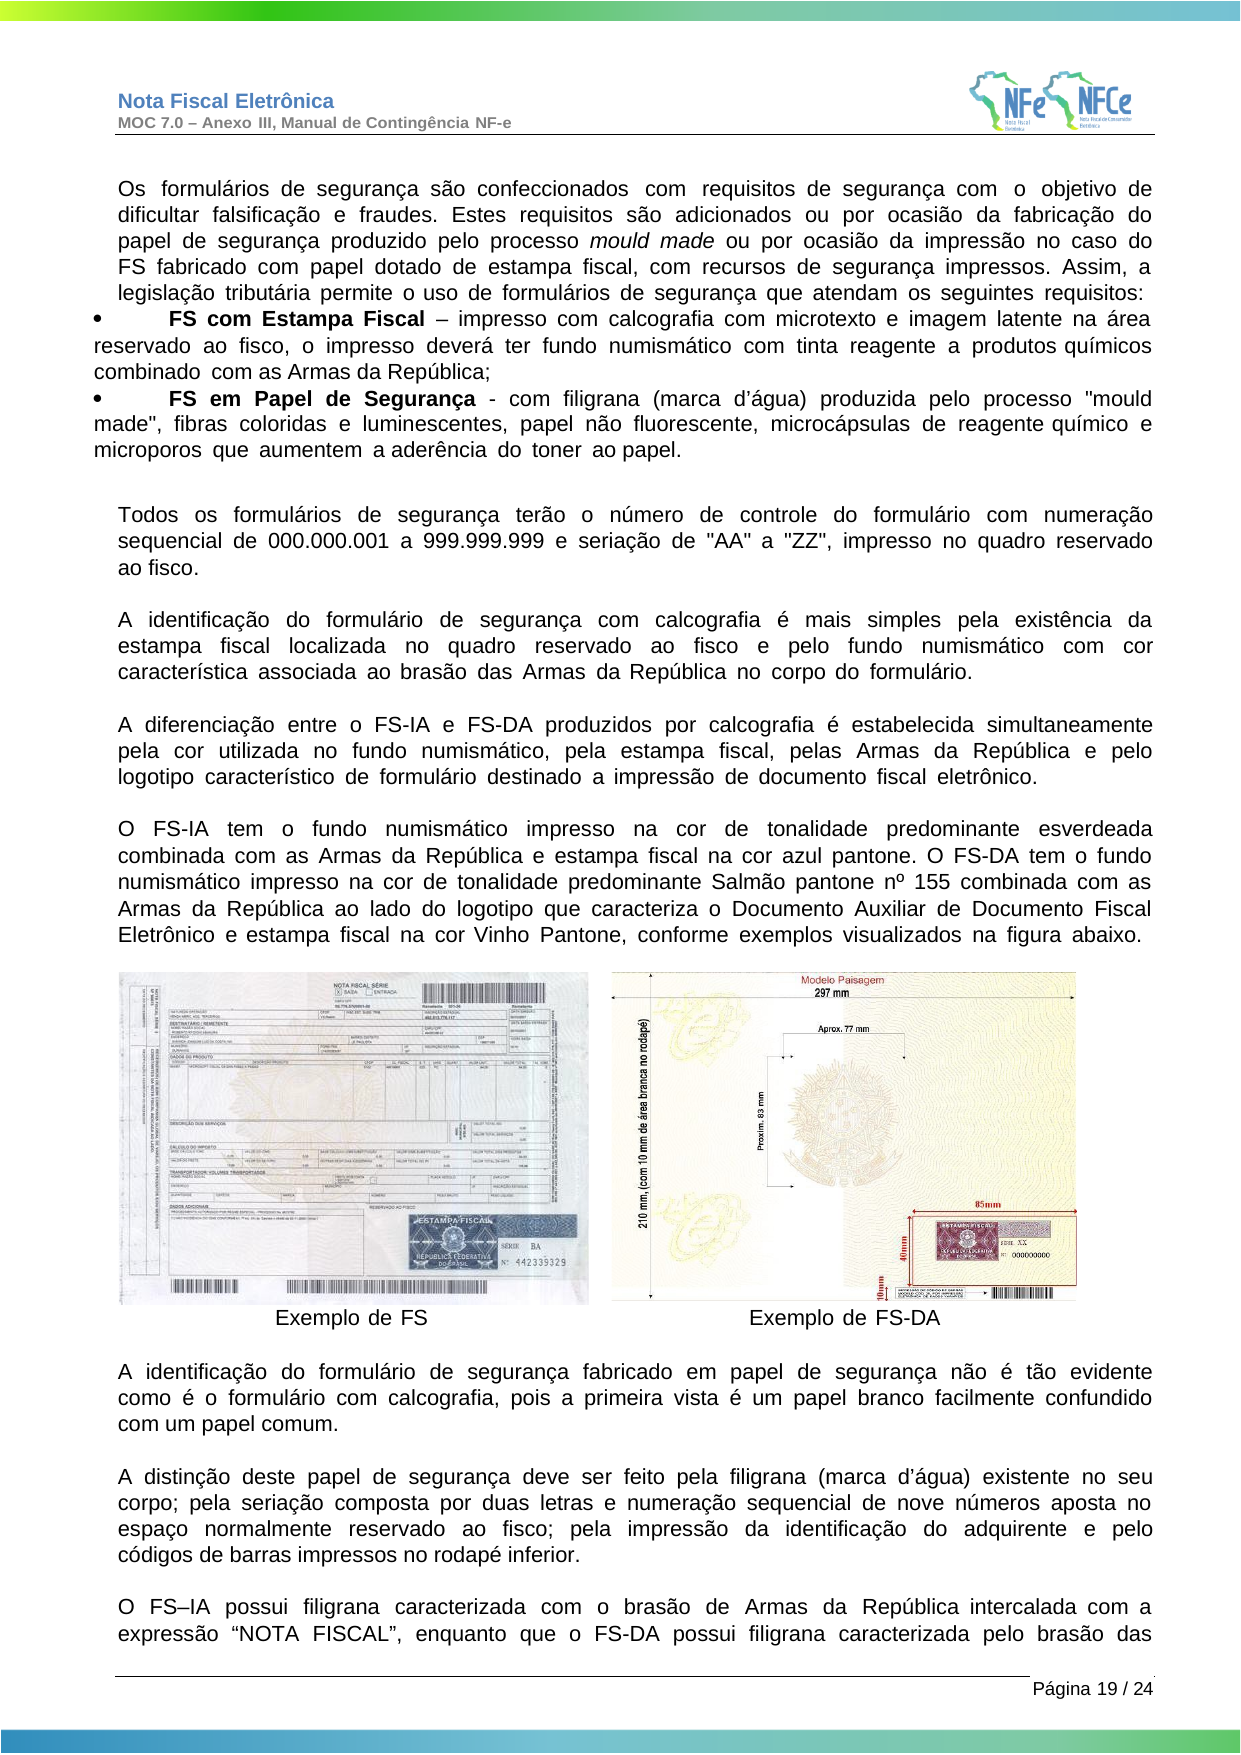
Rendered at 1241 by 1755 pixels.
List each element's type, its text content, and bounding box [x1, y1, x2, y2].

table_header [600, 973, 1084, 1306]
text O FS-IA tem o fundo numismático impresso na cor de tonalidade predominante esverdeada combinada com as Armas da República e estampa fiscal na cor azul pantone. O FS-DA tem o fundo numismático impresso na cor de tonalidade predominante Salmão pantone nº 155 combinada com as Armas da República ao lado do logotipo que caracteriza o Documento Auxiliar de Documento Fiscal Eletrônico e estampa fiscal na cor Vinho Pantone, conforme exemplos visualizados na figura abaixo. [118, 816, 1153, 947]
list FS com Estampa Fiscal – impresso com calcografia com microtexto e imagem latente na área reservado ao fisco, o impresso deverá ter fundo numismático com tinta reagente a produtos químicos combinado com as Armas da República; [94, 306, 1152, 384]
table_cell Exemplo de FS [114, 1306, 600, 1332]
text Os formulários de segurança são confeccionados com requisitos de segurança com o objetivo de dificultar falsificação e fraudes. Estes requisitos são adicionados ou por ocasião da fabricação do papel de segurança produzido pelo processo mould made ou por ocasião da impressão no caso do FS fabricado com papel dotado de estampa fiscal, com recursos de segurança impressos. Assim, a legislação tributária permite o uso de formulários de segurança que atendam os seguintes requisitos: [118, 176, 1153, 305]
text O FS–IA possui filigrana caracterizada com o brasão de Armas da República intercalada com a expressão “NOTA FISCAL”, enquanto que o FS-DA possui filigrana caracterizada pelo brasão das [118, 1594, 1153, 1646]
text A diferenciação entre o FS-IA e FS-DA produzidos por calcografia é estabelecida simultaneamente pela cor utilizada no fundo numismático, pela estampa fiscal, pelas Armas da República e pelo logotipo característico de formulário destinado a impressão de documento fiscal eletrônico. [118, 712, 1153, 789]
text A identificação do formulário de segurança fabricado em papel de segurança não é tão evidente como é o formulário com calcografia, pois a primeira vista é um papel branco facilmente confundido com um papel comum. [118, 1359, 1153, 1436]
text A identificação do formulário de segurança com calcografia é mais simples pela existência da estampa fiscal localizada no quadro reservado ao fisco e pelo fundo numismático com cor característica associada ao brasão das Armas da República no corpo do formulário. [118, 607, 1153, 684]
text A distinção deste papel de segurança deve ser feito pela filigrana (marca d’água) existente no seu corpo; pela seriação composta por duas letras e numeração sequencial de nove números aposta no espaço normalmente reservado ao fisco; pela impressão da identificação do adquirente e pelo códigos de barras impressos no rodapé inferior. [118, 1464, 1153, 1567]
table_header [114, 973, 600, 1306]
table_cell Exemplo de FS-DA [600, 1306, 1084, 1332]
text Todos os formulários de segurança terão o número de controle do formulário com numeração sequencial de 000.000.001 a 999.999.999 e seriação de "AA" a "ZZ", impresso no quadro reservado ao fisco. [118, 502, 1153, 580]
list FS em Papel de Segurança - com filigrana (marca d’água) produzida pelo processo "mould made", fibras coloridas e luminescentes, papel não fluorescente, microcápsulas de reagente químico e microporos que aumentem a aderência do toner ao papel. [94, 385, 1152, 462]
